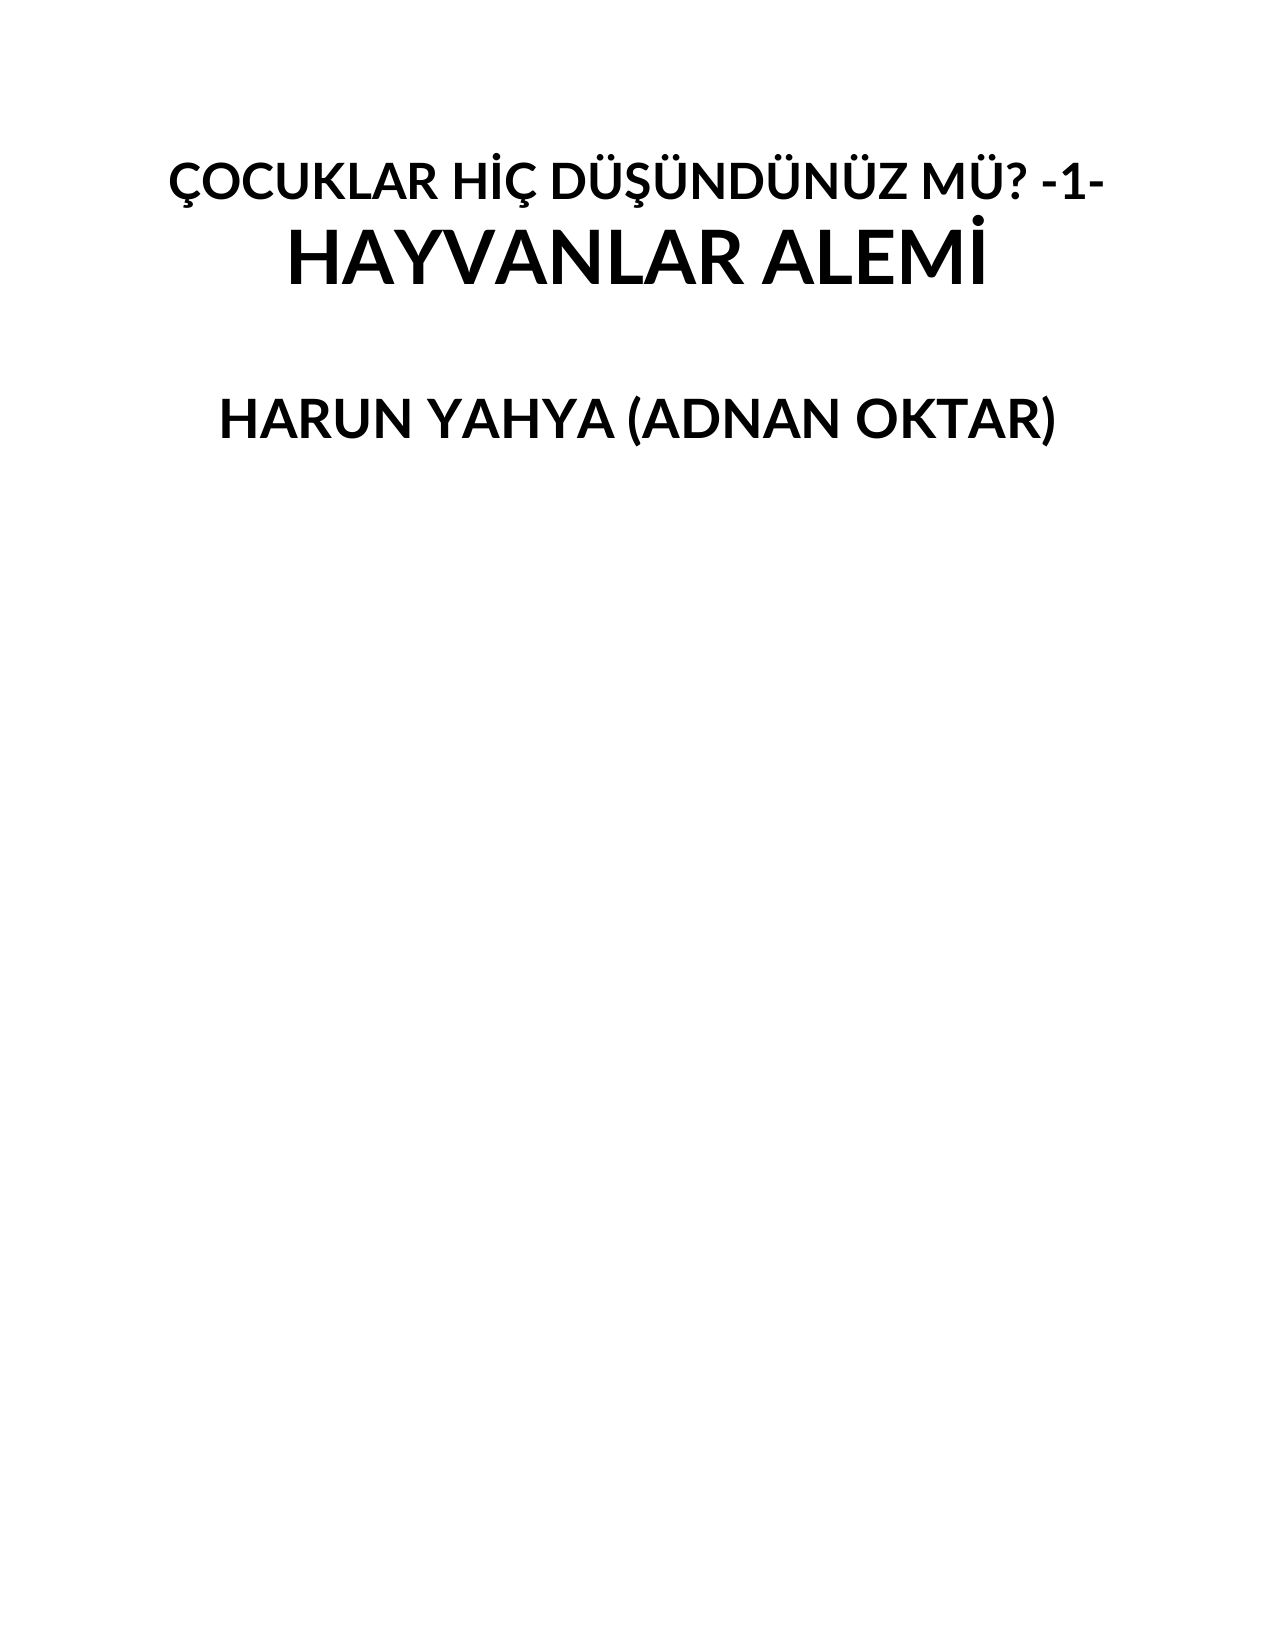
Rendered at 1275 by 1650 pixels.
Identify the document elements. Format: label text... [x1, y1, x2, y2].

text HARUN YAHYA (ADNAN OKTAR) [75, 385, 1200, 450]
subtitle HAYVANLAR ALEMİ [75, 210, 1200, 300]
subtitle ÇOCUKLAR HİÇ DÜŞÜNDÜNÜZ MÜ? -1- [75, 150, 1200, 210]
